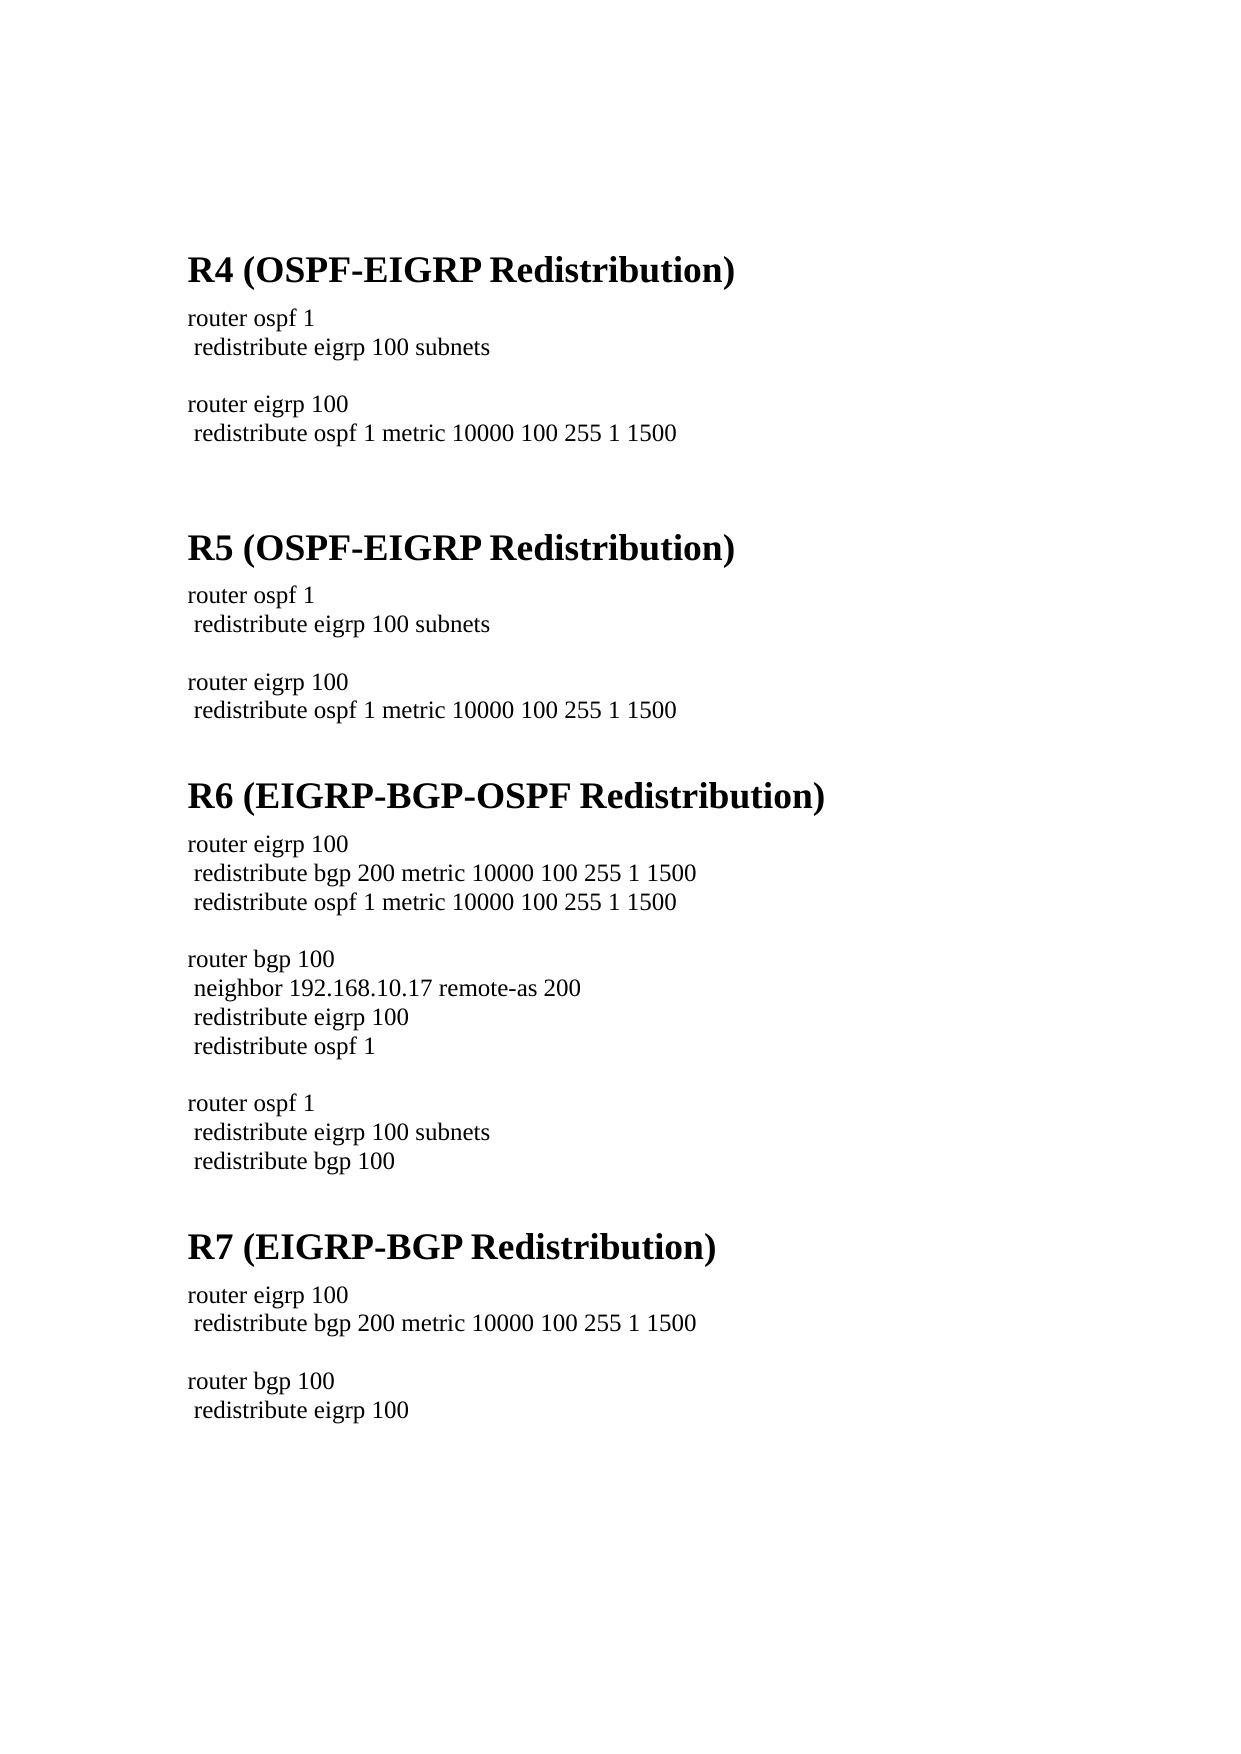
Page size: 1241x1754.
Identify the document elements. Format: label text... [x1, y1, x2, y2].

text router bgp 100 [187, 1366, 1053, 1395]
text router ospf 1 [187, 581, 1053, 609]
text router ospf 1 [187, 1088, 1053, 1117]
text redistribute eigrp 100 subnets [187, 332, 1053, 360]
text redistribute eigrp 100 [187, 1002, 1053, 1031]
text redistribute bgp 200 metric 10000 100 255 1 1500 [187, 858, 1053, 887]
text redistribute bgp 200 metric 10000 100 255 1 1500 [187, 1308, 1053, 1337]
text router eigrp 100 [187, 829, 1053, 858]
text router eigrp 100 [187, 389, 1053, 418]
text redistribute ospf 1 metric 10000 100 255 1 1500 [187, 418, 1053, 447]
text router eigrp 100 [187, 667, 1053, 696]
text redistribute bgp 100 [187, 1146, 1053, 1174]
text redistribute ospf 1 metric 10000 100 255 1 1500 [187, 887, 1053, 916]
text router ospf 1 [187, 303, 1053, 332]
text redistribute ospf 1 metric 10000 100 255 1 1500 [187, 696, 1053, 724]
subtitle R7 (EIGRP-BGP Redistribution) [187, 1224, 1053, 1267]
subtitle R5 (OSPF-EIGRP Redistribution) [187, 525, 1053, 568]
text redistribute eigrp 100 subnets [187, 609, 1053, 638]
subtitle R6 (EIGRP-BGP-OSPF Redistribution) [187, 774, 1053, 817]
text redistribute eigrp 100 [187, 1395, 1053, 1423]
subtitle R4 (OSPF-EIGRP Redistribution) [187, 247, 1053, 290]
text neighbor 192.168.10.17 remote-as 200 [187, 973, 1053, 1002]
text redistribute eigrp 100 subnets [187, 1117, 1053, 1146]
text redistribute ospf 1 [187, 1031, 1053, 1059]
text router bgp 100 [187, 944, 1053, 973]
text router eigrp 100 [187, 1280, 1053, 1308]
